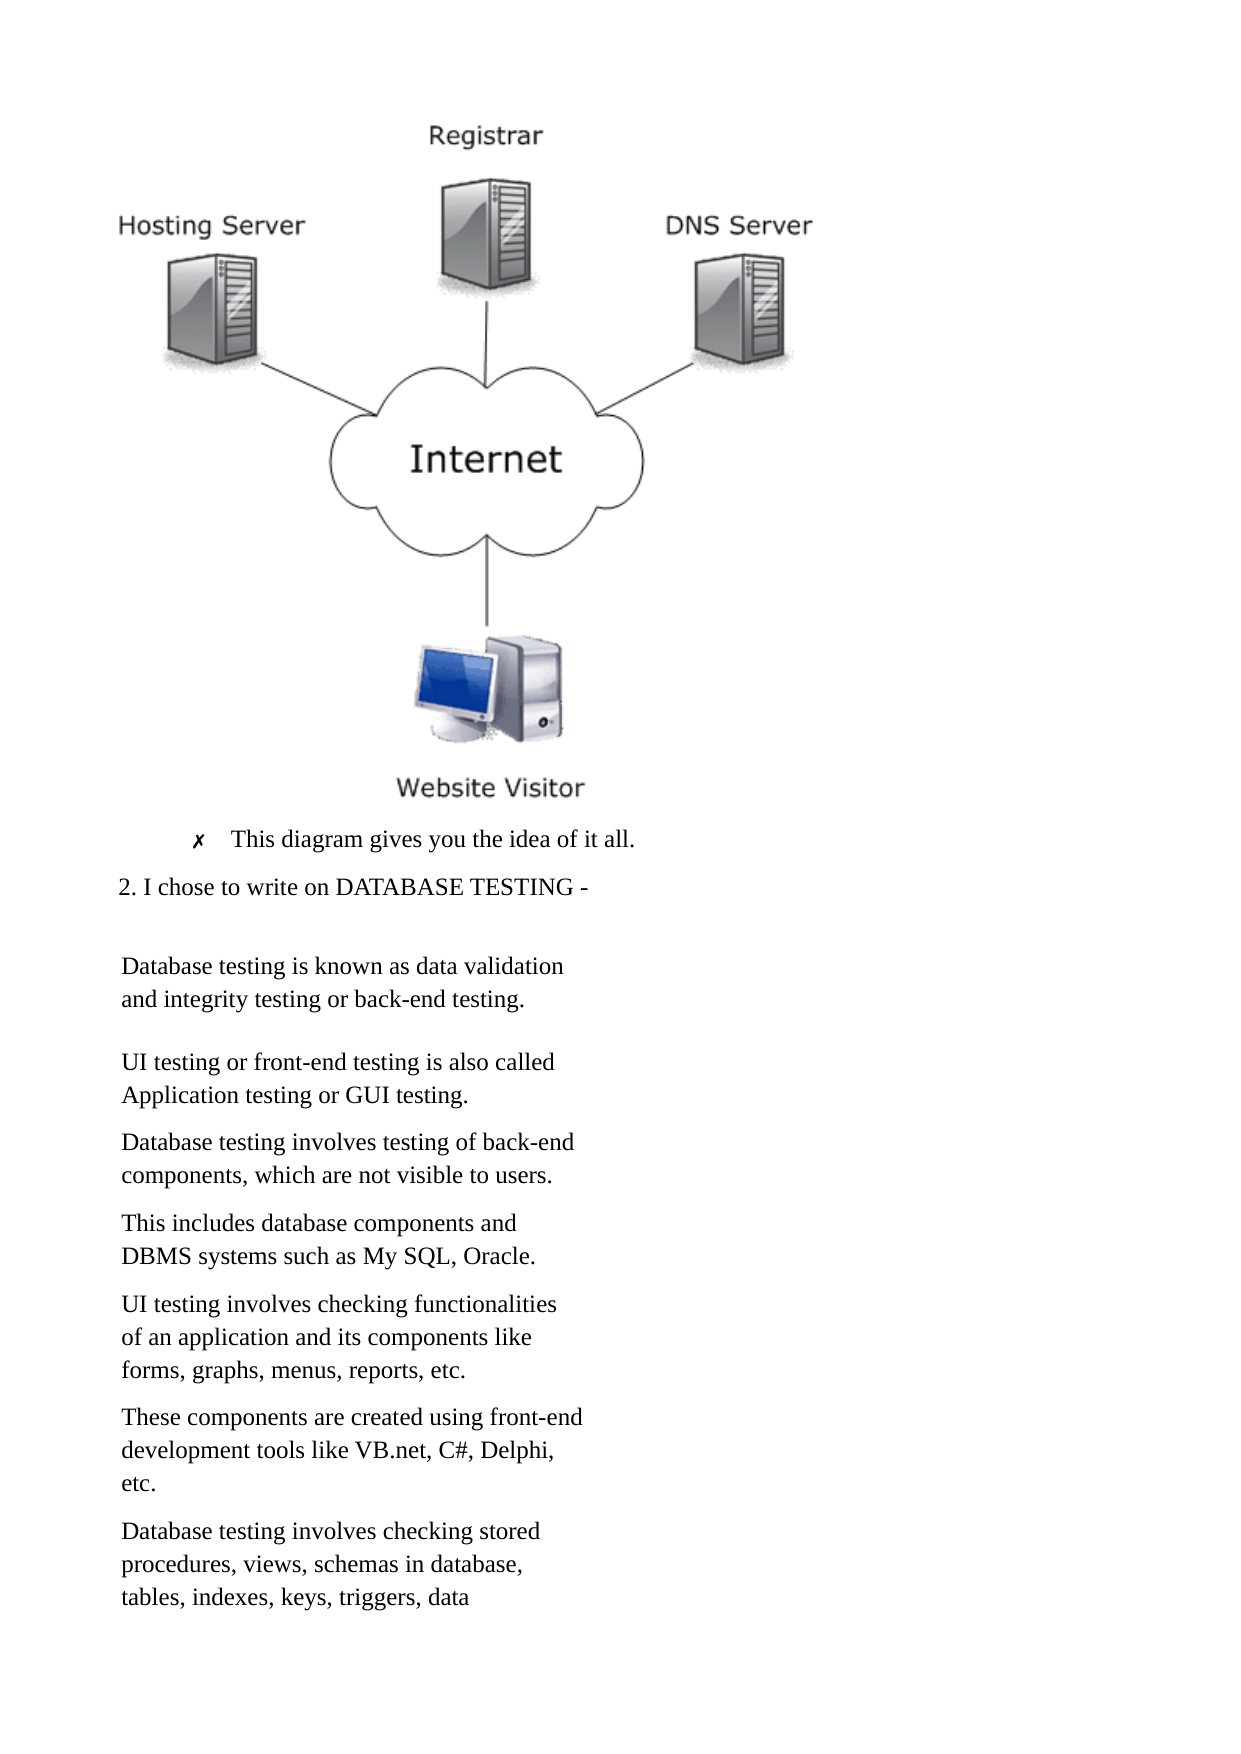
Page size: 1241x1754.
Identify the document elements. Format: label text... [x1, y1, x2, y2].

table_header Database testing is known as data validation and integrity testing or back-end testing. UI testing or front-end testing is also called Application testing or GUI testing. Database testing involves testing of back-end components, which are not visible to users. This includes database components and DBMS systems such as My SQL, Oracle. UI testing involves checking functionalities of an application and its components like forms, graphs, menus, reports, etc. These components are created using front-end development tools like VB.net, C#, Delphi, etc. Database testing involves checking stored procedures, views, schemas in database, tables, indexes, keys, triggers, data [118, 949, 586, 1614]
text 2. I chose to write on DATABASE TESTING - [118, 872, 1122, 901]
table_header [586, 949, 1122, 1614]
list This diagram gives you the idea of it all. [193, 824, 1122, 853]
picture [118, 118, 814, 806]
